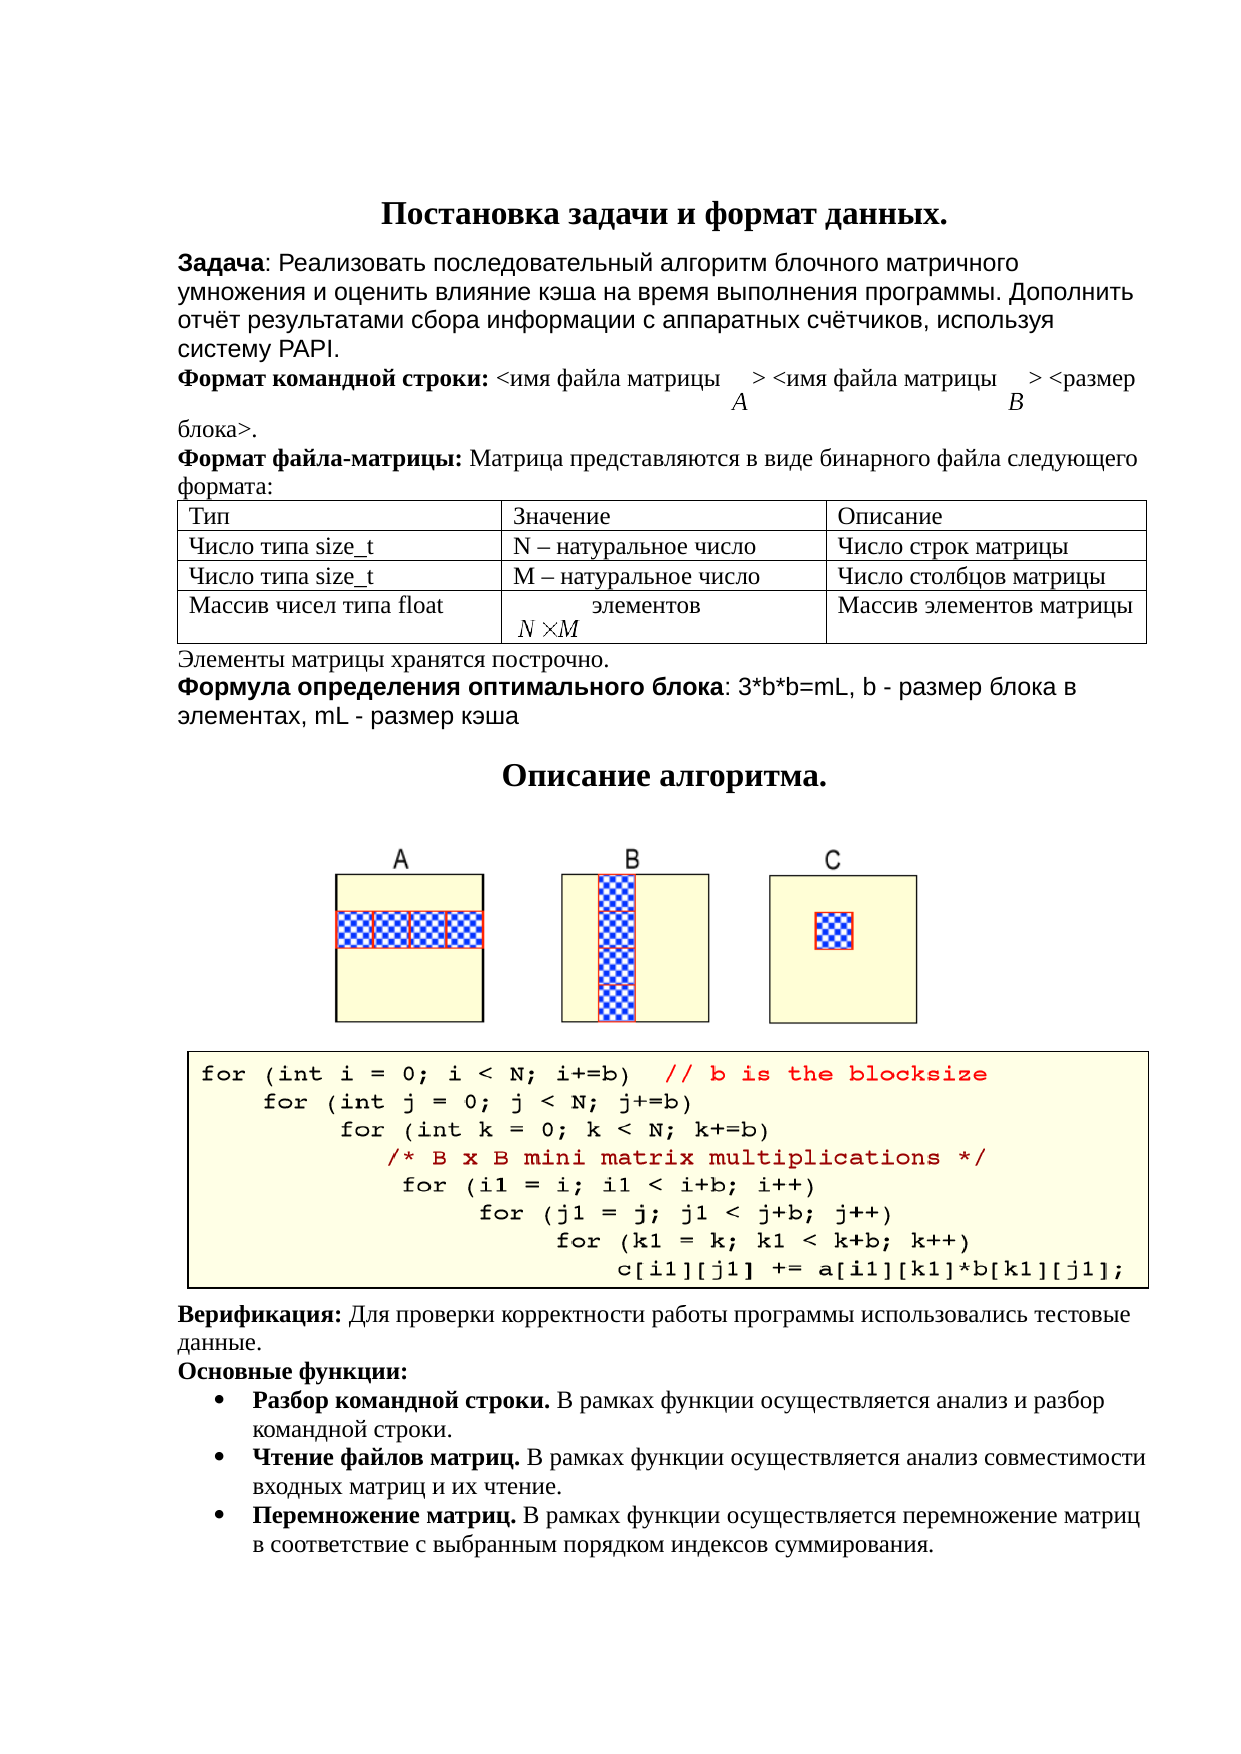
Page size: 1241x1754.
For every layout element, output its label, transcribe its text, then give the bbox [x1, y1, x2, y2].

subtitle Описание алгоритма. [177, 755, 1152, 793]
table_cell N – натуральное число [502, 531, 826, 560]
text Элементы матрицы хранятся построчно. [177, 644, 1152, 672]
table_cell M – натуральное число [502, 561, 826, 589]
table_cell Число строк матрицы [827, 531, 1146, 560]
text Основные функции: [177, 1356, 1152, 1385]
table_cell Массив элементов матрицы [827, 591, 1146, 643]
subtitle Постановка задачи и формат данных. [177, 193, 1152, 231]
list Чтение файлов матриц. В рамках функции осуществляется анализ совместимости входных матриц и их чтение. [215, 1442, 1152, 1500]
table_cell Массив чисел типа float [178, 591, 501, 643]
text Задача: Реализовать последовательный алгоритм блочного матричного умножения и оценить влияние кэша на время выполнения программы. Дополнить отчёт результатами сбора информации с аппаратных счётчиков, используя систему PAPI. [177, 248, 1152, 363]
table_header Описание [827, 501, 1146, 530]
text Верификация: Для проверки корректности работы программы использовались тестовые данные. [177, 1299, 1152, 1356]
list Перемножение матриц. В рамках функции осуществляется перемножение матриц в соответствие с выбранным порядком индексов суммирования. [215, 1500, 1152, 1557]
text Формат командной строки: <имя файла матрицы > <имя файла матрицы > <размер блока>. [177, 363, 1152, 443]
text Формат файла-матрицы: Матрица представляются в виде бинарного файла следующего формата: [177, 443, 1152, 500]
table_cell Число столбцов матрицы [827, 561, 1146, 589]
table_header Значение [502, 501, 826, 530]
table_cell Число типа size_t [178, 561, 501, 589]
table_cell элементов [502, 591, 826, 643]
table_cell Число типа size_t [178, 531, 501, 560]
list Разбор командной строки. В рамках функции осуществляется анализ и разбор командной строки. [215, 1385, 1152, 1442]
text Формула определения оптимального блока: 3*b*b=mL, b - размер блока в элементах, mL - размер кэша [177, 672, 1152, 730]
picture [181, 826, 1178, 1305]
table_header Тип [178, 501, 501, 530]
